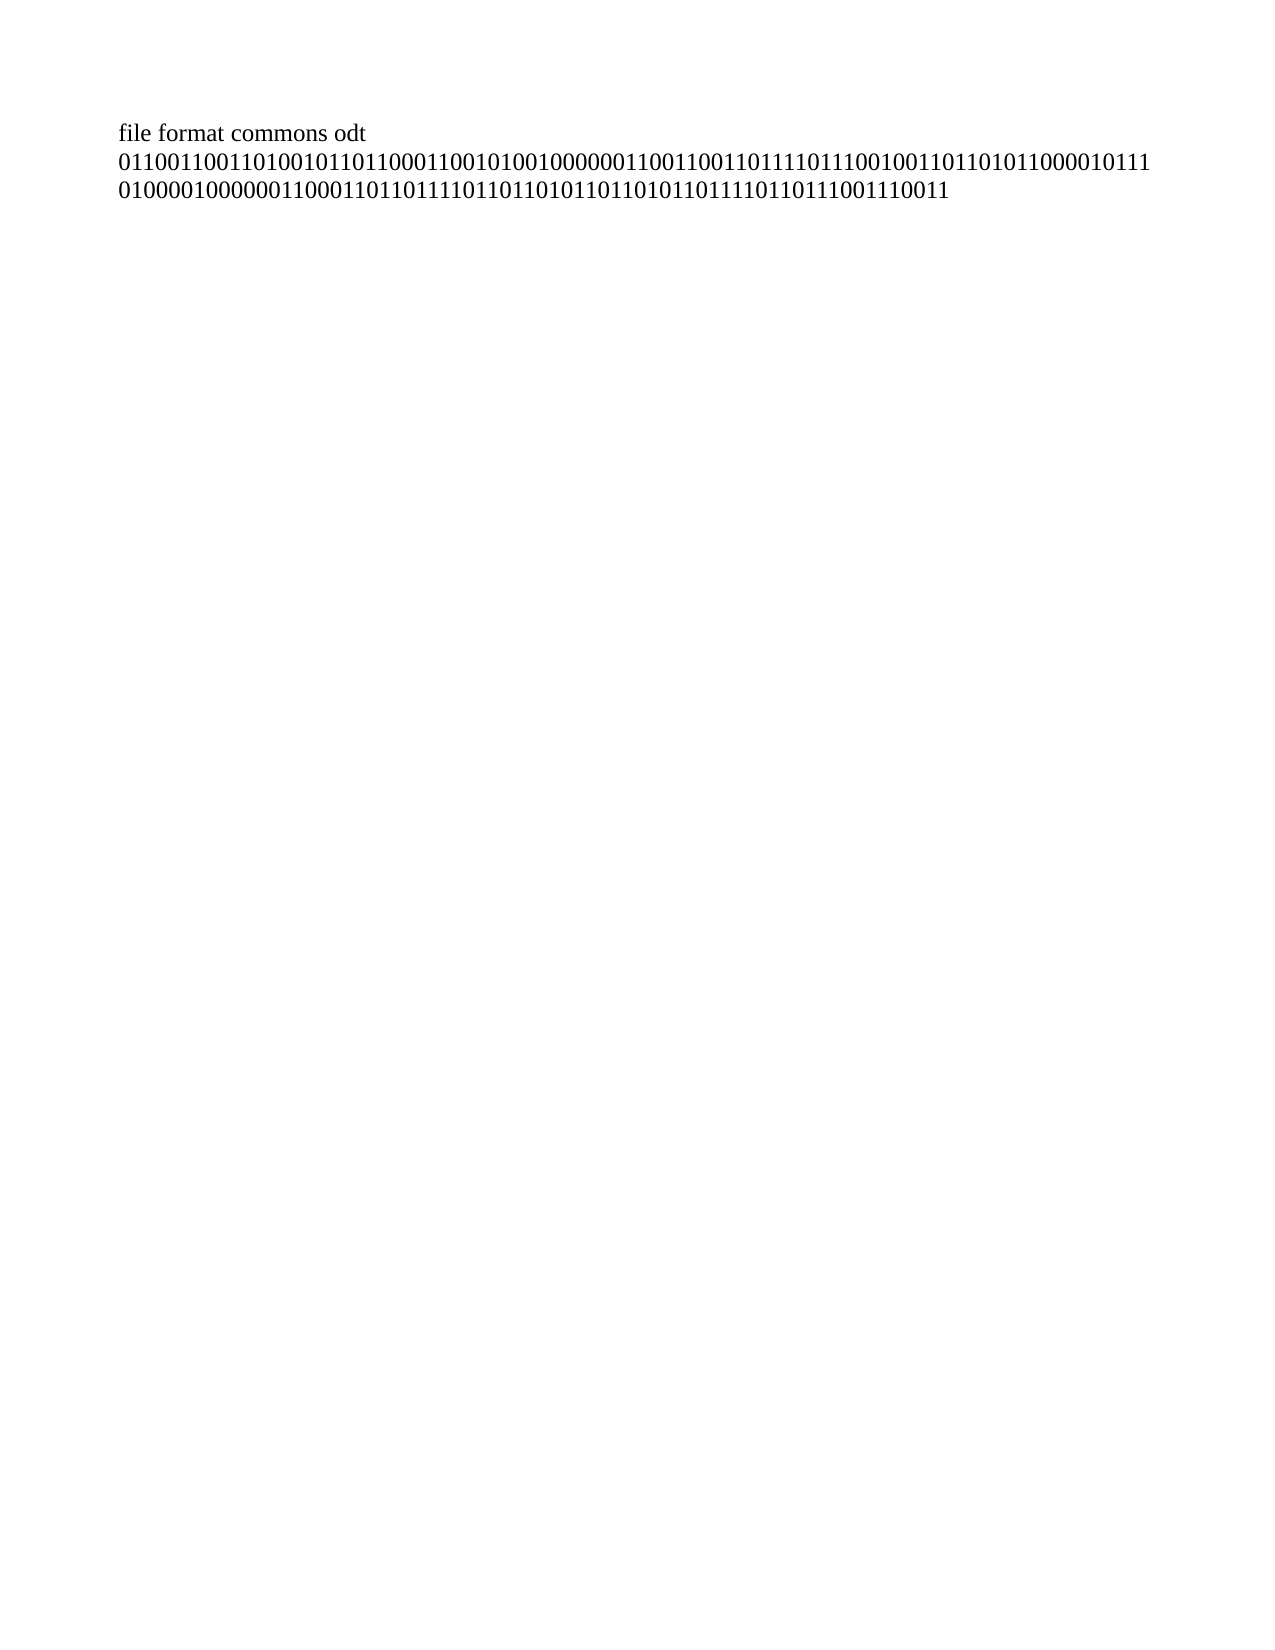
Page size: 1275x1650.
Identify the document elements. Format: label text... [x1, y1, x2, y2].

text file format commons odt 01100110011010010110110001100101001000000110011001101111011100100110110101100001011101000010000001100011011011110110110101101101011011110110111001110011 [118, 118, 1157, 204]
